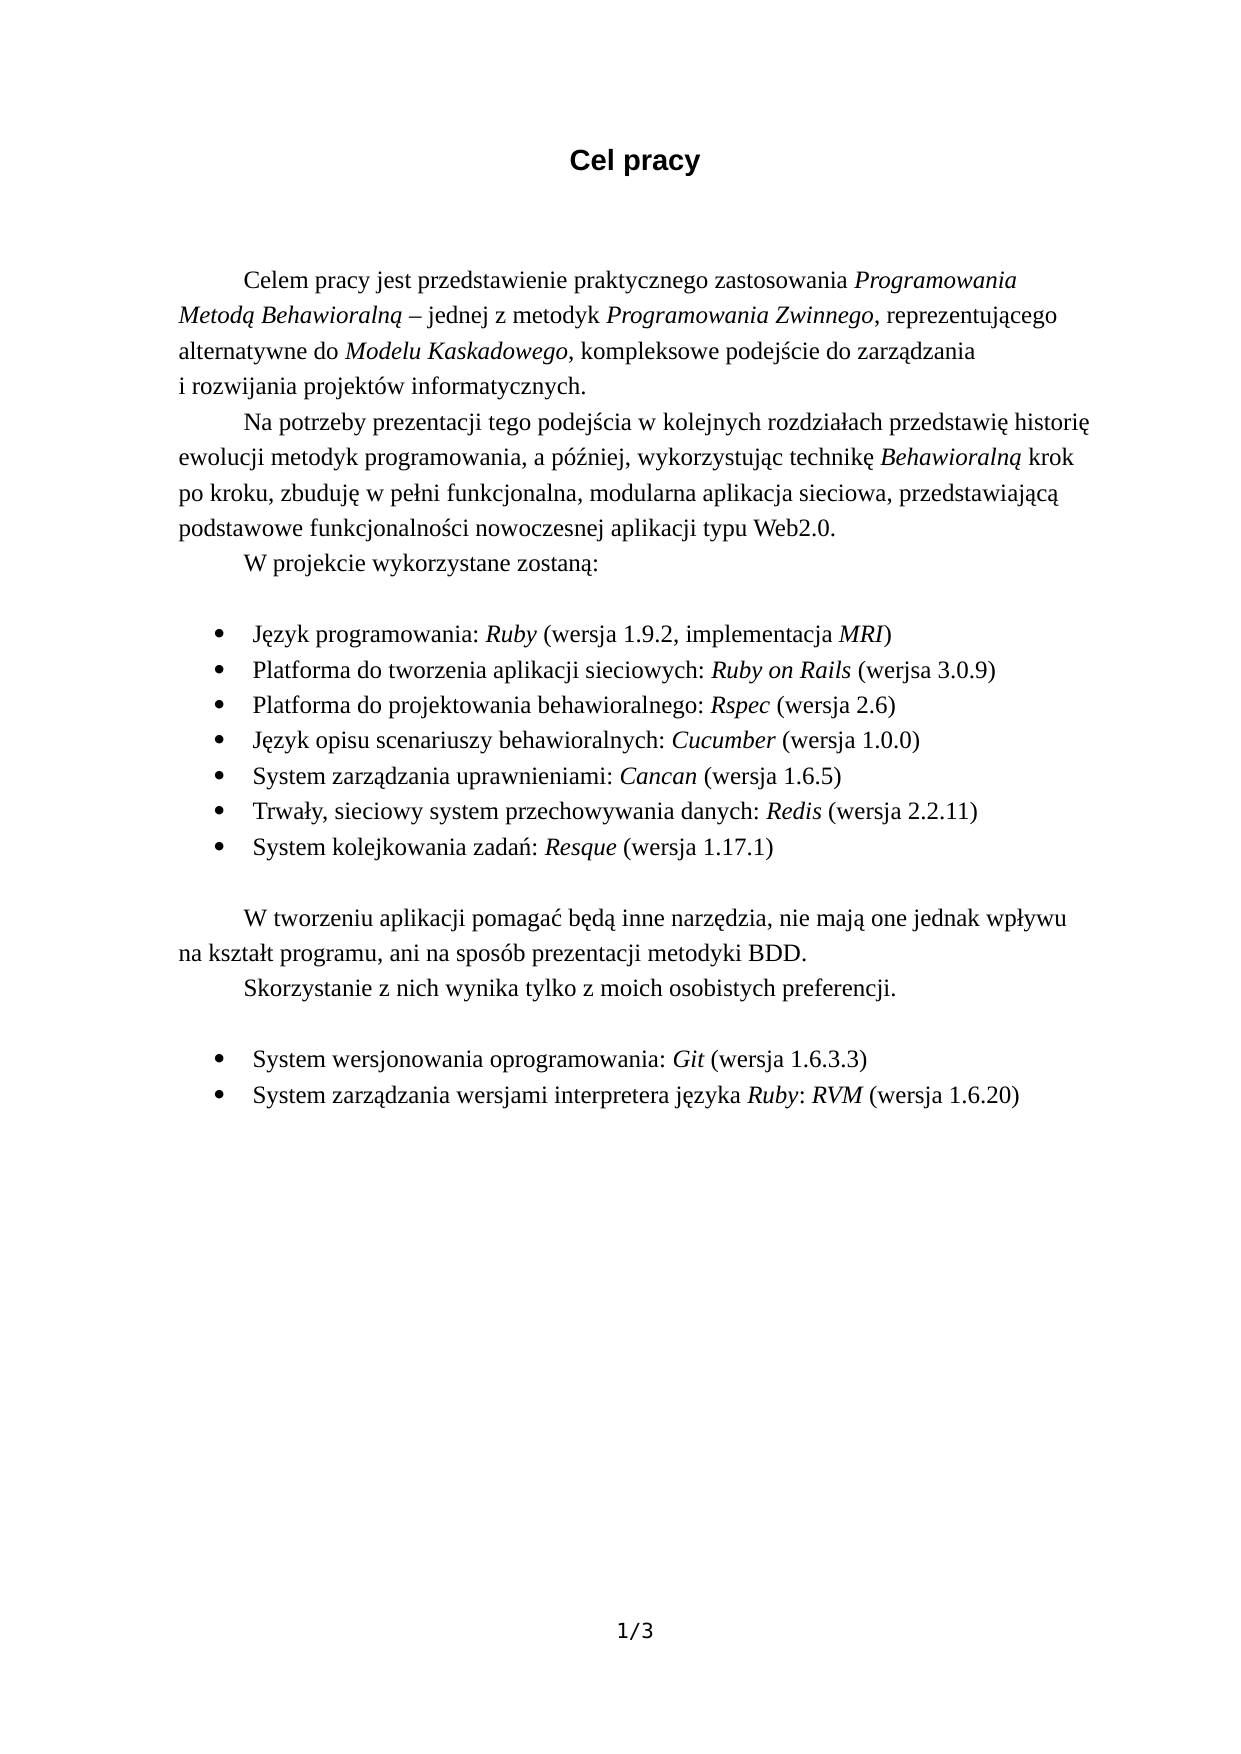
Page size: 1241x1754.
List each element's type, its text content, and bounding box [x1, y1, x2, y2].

text Celem pracy jest przedstawienie praktycznego zastosowania Programowania Metodą Behawioralną – jednej z metodyk Programowania Zwinnego, reprezentującego alternatywne do Modelu Kaskadowego, kompleksowe podejście do zarządzania i rozwijania projektów informatycznych. [178, 260, 1093, 402]
text Na potrzeby prezentacji tego podejścia w kolejnych rozdziałach przedstawię historię ewolucji metodyk programowania, a później, wykorzystując technikę Behawioralną krok po kroku, zbuduję w pełni funkcjonalna, modularna aplikacja sieciowa, przedstawiającą podstawowe funkcjonalności nowoczesnej aplikacji typu Web2.0. [178, 402, 1093, 543]
text Skorzystanie z nich wynika tylko z moich osobistych preferencji. [178, 968, 1093, 1004]
list System wersjonowania oprogramowania: Git (wersja 1.6.3.3) [215, 1039, 1093, 1075]
text W tworzeniu aplikacji pomagać będą inne narzędzia, nie mają one jednak wpływu na kształt programu, ani na sposób prezentacji metodyki BDD. [178, 898, 1093, 968]
list System zarządzania wersjami interpretera języka Ruby: RVM (wersja 1.6.20) [215, 1075, 1093, 1110]
list Platforma do tworzenia aplikacji sieciowych: Ruby on Rails (werjsa 3.0.9) [215, 650, 1093, 685]
list System zarządzania uprawnieniami: Cancan (wersja 1.6.5) [215, 756, 1093, 791]
list Trwały, sieciowy system przechowywania danych: Redis (wersja 2.2.11) [215, 791, 1093, 827]
list Platforma do projektowania behawioralnego: Rspec (wersja 2.6) [215, 685, 1093, 721]
list Język opisu scenariuszy behawioralnych: Cucumber (wersja 1.0.0) [215, 721, 1093, 756]
text W projekcie wykorzystane zostaną: [178, 543, 1093, 579]
text Cel pracy [177, 143, 1093, 177]
list System kolejkowania zadań: Resque (wersja 1.17.1) [215, 827, 1093, 862]
list Język programowania: Ruby (wersja 1.9.2, implementacja MRI) [215, 614, 1093, 650]
